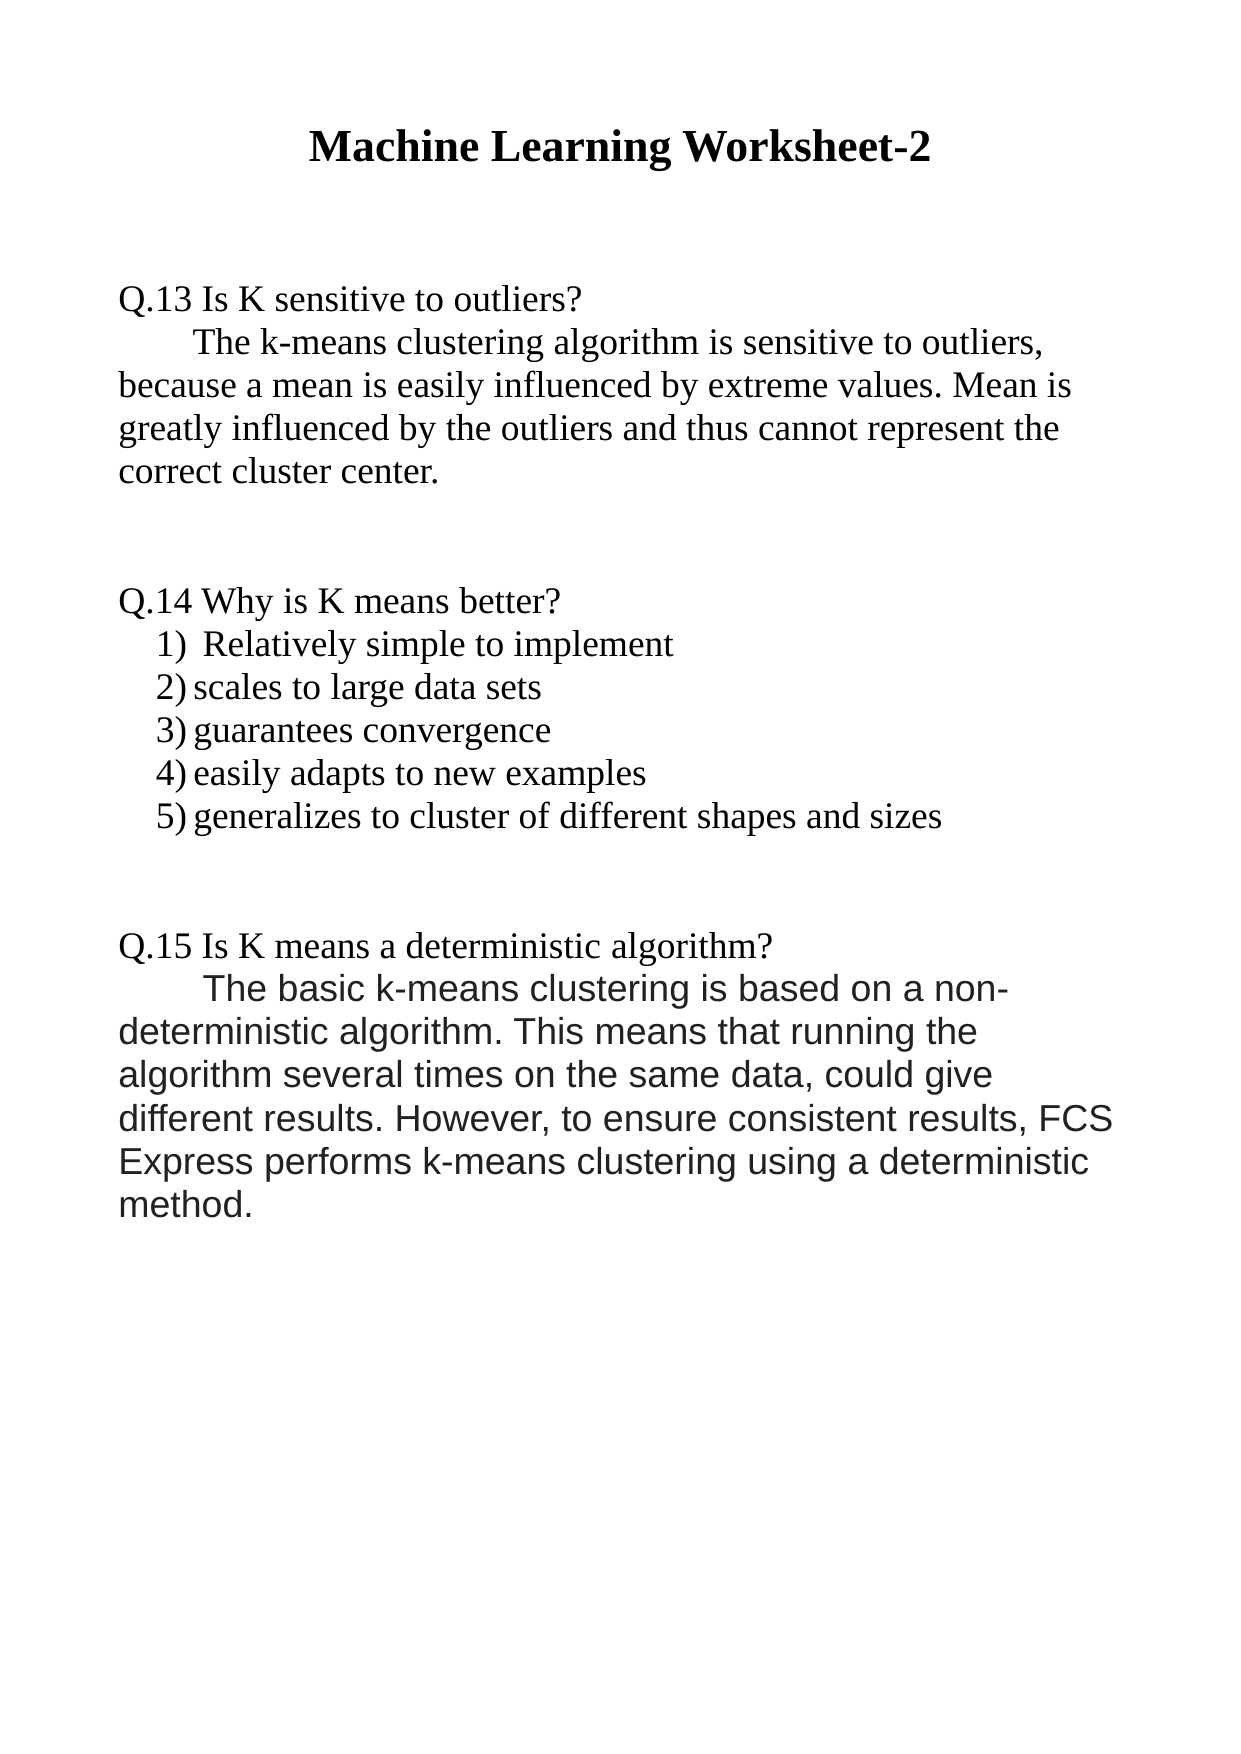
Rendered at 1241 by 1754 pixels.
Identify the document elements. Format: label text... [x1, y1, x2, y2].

text Machine Learning Worksheet-2 [118, 118, 1122, 171]
list Relatively simple to implement [156, 621, 1122, 664]
text Q.15 Is K means a deterministic algorithm? [118, 923, 1122, 966]
text Q.13 Is K sensitive to outliers? [118, 276, 1122, 319]
list scales to large data sets [156, 664, 1122, 707]
text The k-means clustering algorithm is sensitive to outliers, because a mean is easily influenced by extreme values. Mean is greatly influenced by the outliers and thus cannot represent the correct cluster center. [118, 319, 1122, 492]
list easily adapts to new examples [156, 751, 1122, 794]
text Q.14 Why is K means better? [118, 578, 1122, 621]
list guarantees convergence [156, 707, 1122, 751]
text The basic k-means clustering is based on a non-deterministic algorithm. This means that running the algorithm several times on the same data, could give different results. However, to ensure consistent results, FCS Express performs k-means clustering using a deterministic method. [118, 966, 1122, 1225]
list generalizes to cluster of different shapes and sizes [156, 794, 1122, 837]
